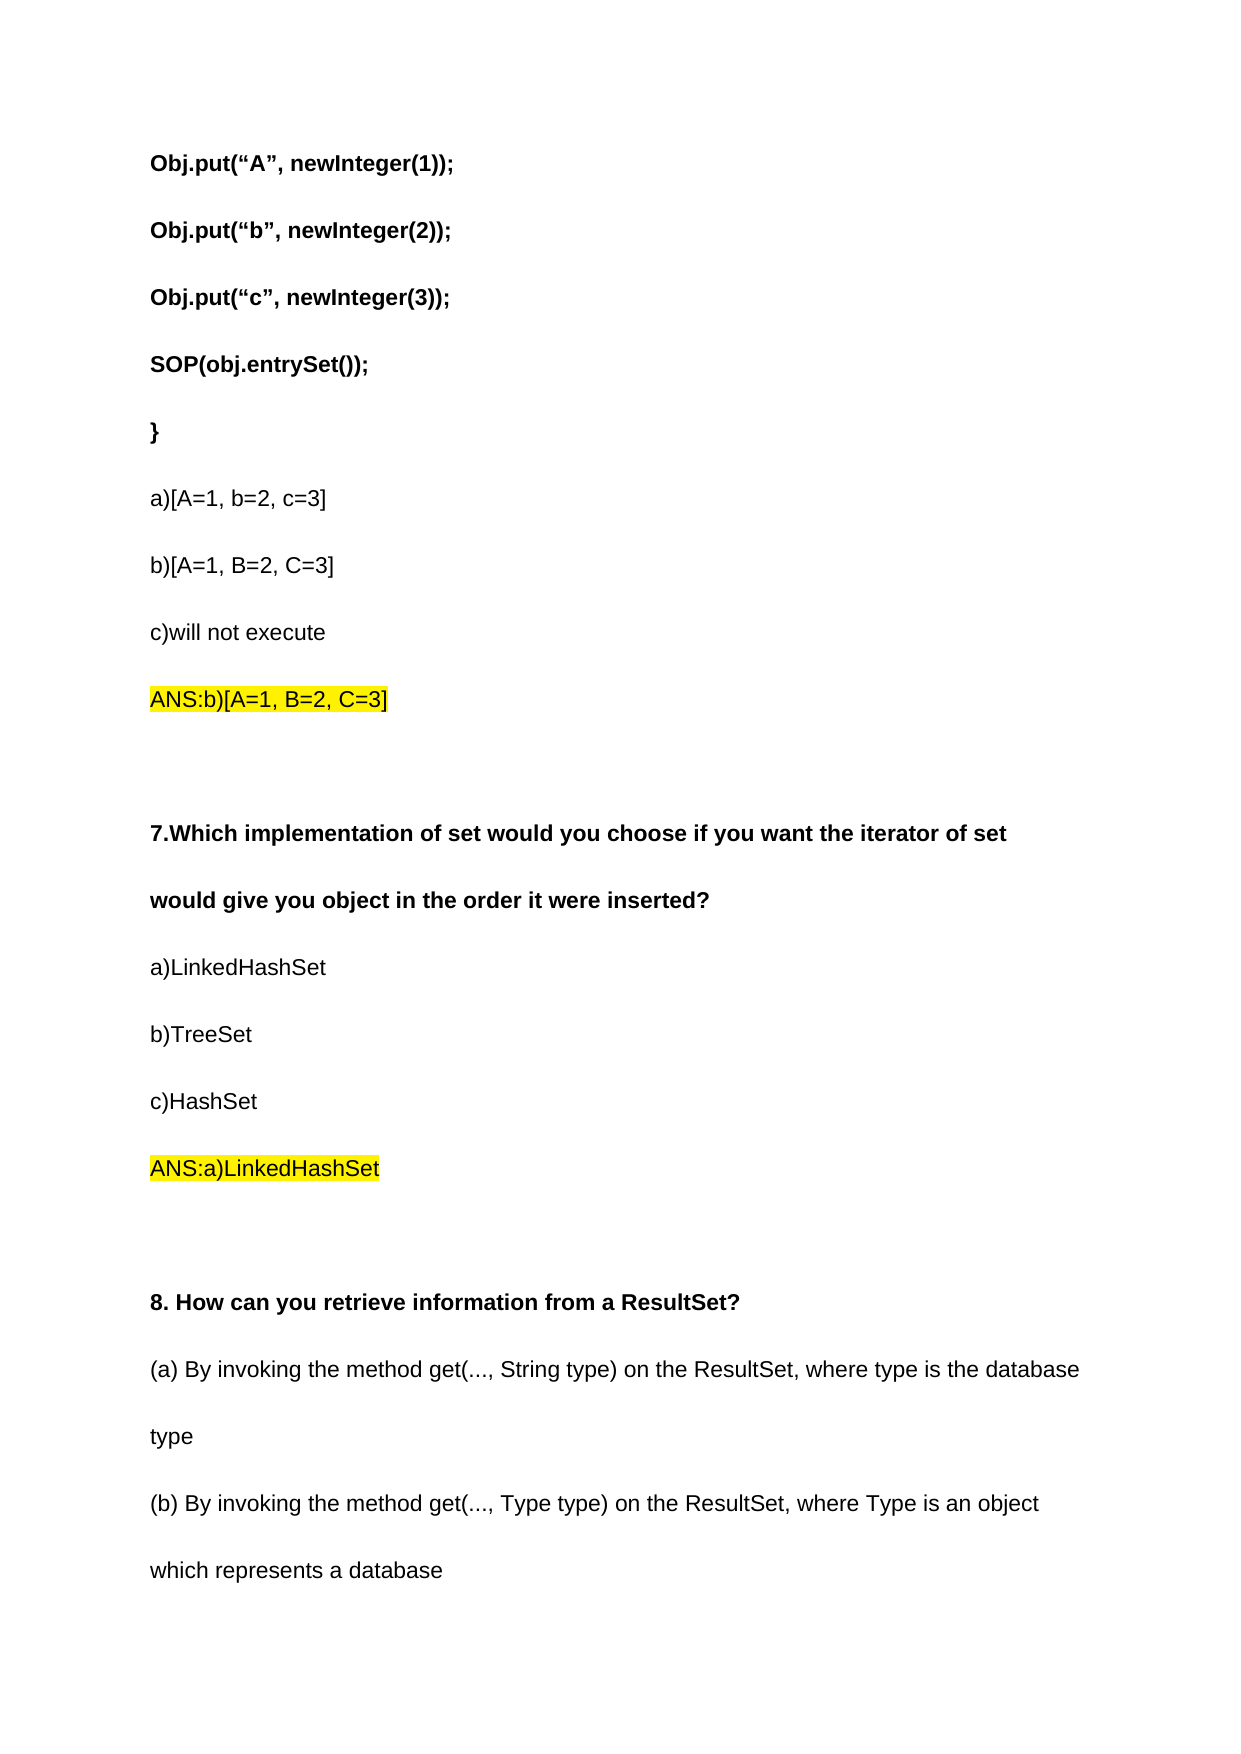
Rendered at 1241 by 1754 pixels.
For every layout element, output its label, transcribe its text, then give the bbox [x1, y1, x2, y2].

text Obj.put(“b”, newInteger(2)); [150, 217, 1090, 243]
text 8. How can you retrieve information from a ResultSet? [150, 1289, 1090, 1315]
text ANS:b)[A=1, B=2, C=3] [150, 686, 1090, 712]
text (b) By invoking the method get(..., Type type) on the ResultSet, where Type is an object [150, 1489, 1090, 1516]
text ANS:a)LinkedHashSet [150, 1155, 1090, 1181]
text 7.Which implementation of set would you choose if you want the iterator of set [150, 820, 1090, 846]
text } [150, 418, 1090, 444]
text b)[A=1, B=2, C=3] [150, 552, 1090, 578]
text which represents a database [150, 1557, 1090, 1583]
text type [150, 1423, 1090, 1449]
text Obj.put(“A”, newInteger(1)); [150, 150, 1090, 176]
text (a) By invoking the method get(..., String type) on the ResultSet, where type is the database [150, 1356, 1090, 1382]
text a)[A=1, b=2, c=3] [150, 485, 1090, 511]
text c)will not execute [150, 619, 1090, 645]
text Obj.put(“c”, newInteger(3)); [150, 284, 1090, 310]
text a)LinkedHashSet [150, 954, 1090, 980]
text b)TreeSet [150, 1021, 1090, 1047]
text SOP(obj.entrySet()); [150, 351, 1090, 377]
text c)HashSet [150, 1088, 1090, 1114]
text would give you object in the order it were inserted? [150, 887, 1090, 913]
